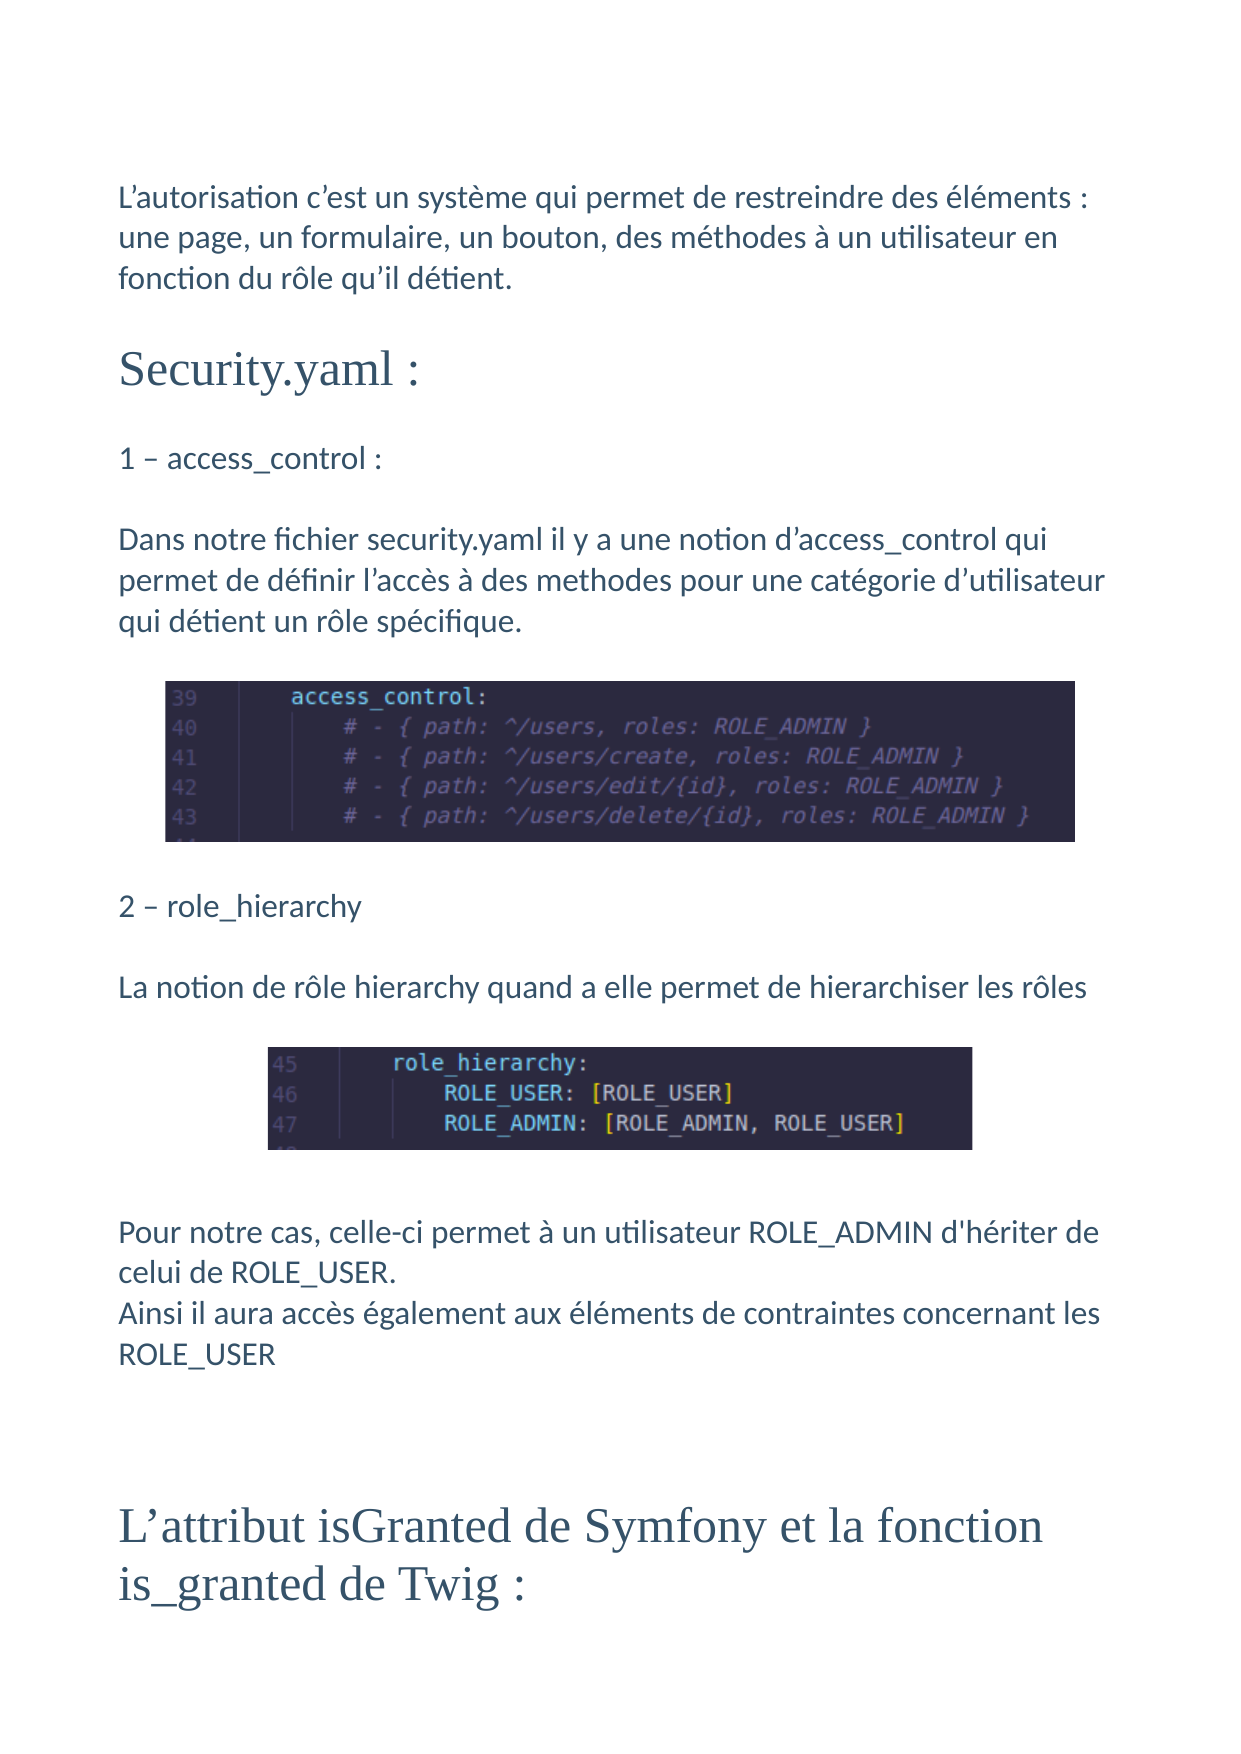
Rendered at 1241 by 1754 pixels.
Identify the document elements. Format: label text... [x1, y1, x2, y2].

text L’autorisation c’est un système qui permet de restreindre des éléments : une page, un formulaire, un bouton, des méthodes à un utilisateur en fonction du rôle qu’il détient. [118, 176, 1122, 298]
text Security.yaml : [118, 338, 1122, 396]
picture [267, 1047, 973, 1150]
text L’attribut isGranted de Symfony et la fonction is_granted de Twig : [118, 1496, 1122, 1611]
text La notion de rôle hierarchy quand a elle permet de hierarchiser les rôles [118, 966, 1122, 1007]
text Ainsi il aura accès également aux éléments de contraintes concernant les ROLE_USER [118, 1292, 1122, 1373]
picture [165, 681, 1075, 842]
text Dans notre fichier security.yaml il y a une notion d’access_control qui permet de définir l’accès à des methodes pour une catégorie d’utilisateur qui détient un rôle spécifique. [118, 518, 1122, 640]
text 2 – role_hierarchy [118, 885, 1122, 926]
text Pour notre cas, celle-ci permet à un utilisateur ROLE_ADMIN d'hériter de celui de ROLE_USER. [118, 1211, 1122, 1292]
text 1 – access_control : [118, 437, 1122, 477]
